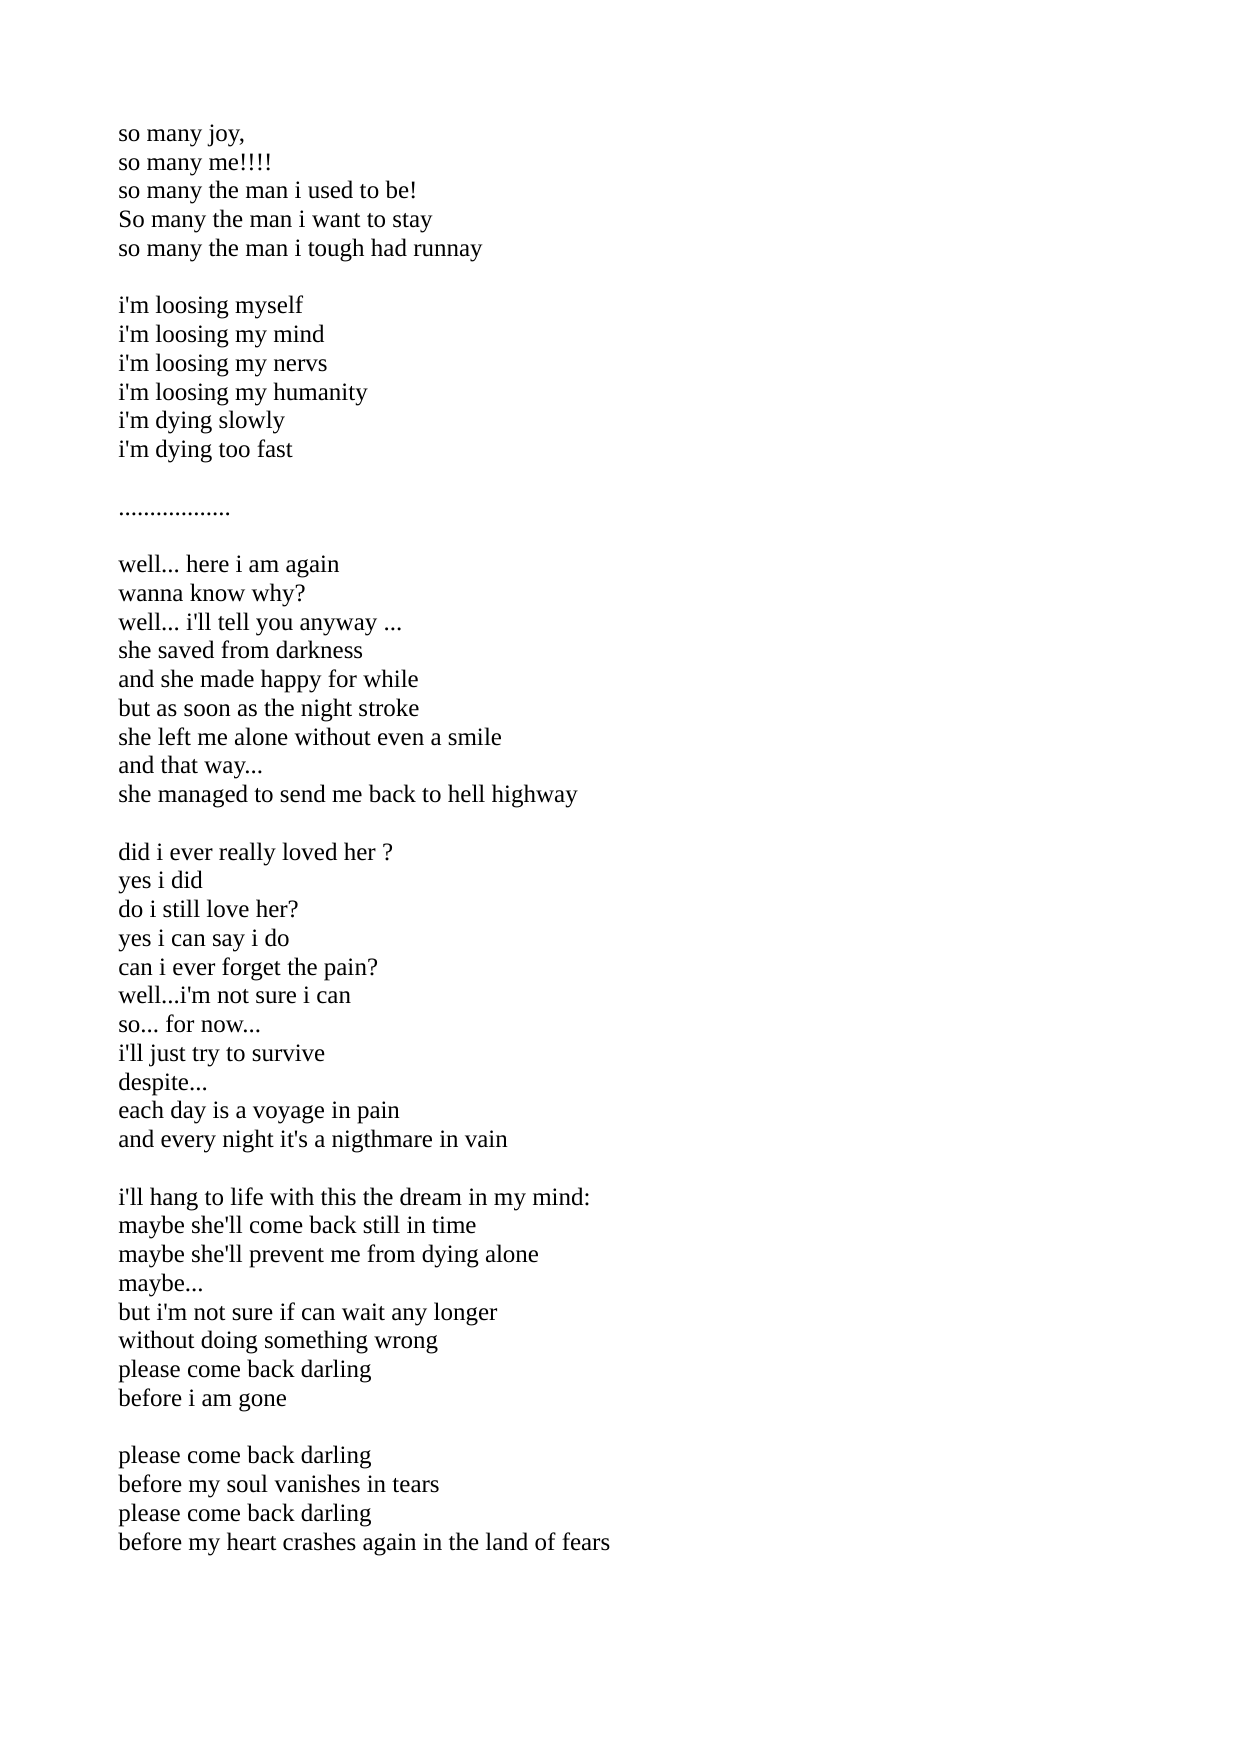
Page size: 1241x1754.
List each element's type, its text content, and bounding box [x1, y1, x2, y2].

text maybe she'll come back still in time [118, 1211, 1122, 1239]
text yes i did [118, 866, 1122, 894]
text so many joy, [118, 118, 1122, 147]
text .................. [118, 492, 1122, 521]
text before my heart crashes again in the land of fears [118, 1527, 1122, 1556]
text she left me alone without even a smile [118, 722, 1122, 751]
text and every night it's a nigthmare in vain [118, 1124, 1122, 1153]
text so many me!!!! [118, 147, 1122, 176]
text i'm loosing my nervs [118, 348, 1122, 377]
text she saved from darkness [118, 636, 1122, 664]
text before my soul vanishes in tears [118, 1469, 1122, 1498]
text so... for now... [118, 1009, 1122, 1038]
text without doing something wrong [118, 1326, 1122, 1354]
text i'm dying too fast [118, 434, 1122, 463]
text maybe she'll prevent me from dying alone [118, 1239, 1122, 1268]
text please come back darling [118, 1354, 1122, 1383]
text but i'm not sure if can wait any longer [118, 1297, 1122, 1326]
text well... i'll tell you anyway ... [118, 607, 1122, 636]
text yes i can say i do [118, 923, 1122, 952]
text i'm loosing my humanity [118, 377, 1122, 406]
text do i still love her? [118, 894, 1122, 923]
text despite... [118, 1067, 1122, 1096]
text each day is a voyage in pain [118, 1096, 1122, 1124]
text did i ever really loved her ? [118, 837, 1122, 866]
text please come back darling [118, 1498, 1122, 1527]
text maybe... [118, 1268, 1122, 1297]
text i'm dying slowly [118, 406, 1122, 434]
text i'll just try to survive [118, 1038, 1122, 1067]
text So many the man i want to stay [118, 204, 1122, 233]
text i'm loosing my mind [118, 319, 1122, 348]
text and that way... [118, 751, 1122, 779]
text before i am gone [118, 1383, 1122, 1412]
text but as soon as the night stroke [118, 693, 1122, 722]
text i'll hang to life with this the dream in my mind: [118, 1182, 1122, 1211]
text she managed to send me back to hell highway [118, 779, 1122, 808]
text so many the man i tough had runnay [118, 233, 1122, 262]
text i'm loosing myself [118, 291, 1122, 319]
text wanna know why? [118, 578, 1122, 607]
text so many the man i used to be! [118, 176, 1122, 204]
text well...i'm not sure i can [118, 981, 1122, 1009]
text and she made happy for while [118, 664, 1122, 693]
text can i ever forget the pain? [118, 952, 1122, 981]
text well... here i am again [118, 549, 1122, 578]
text please come back darling [118, 1441, 1122, 1469]
